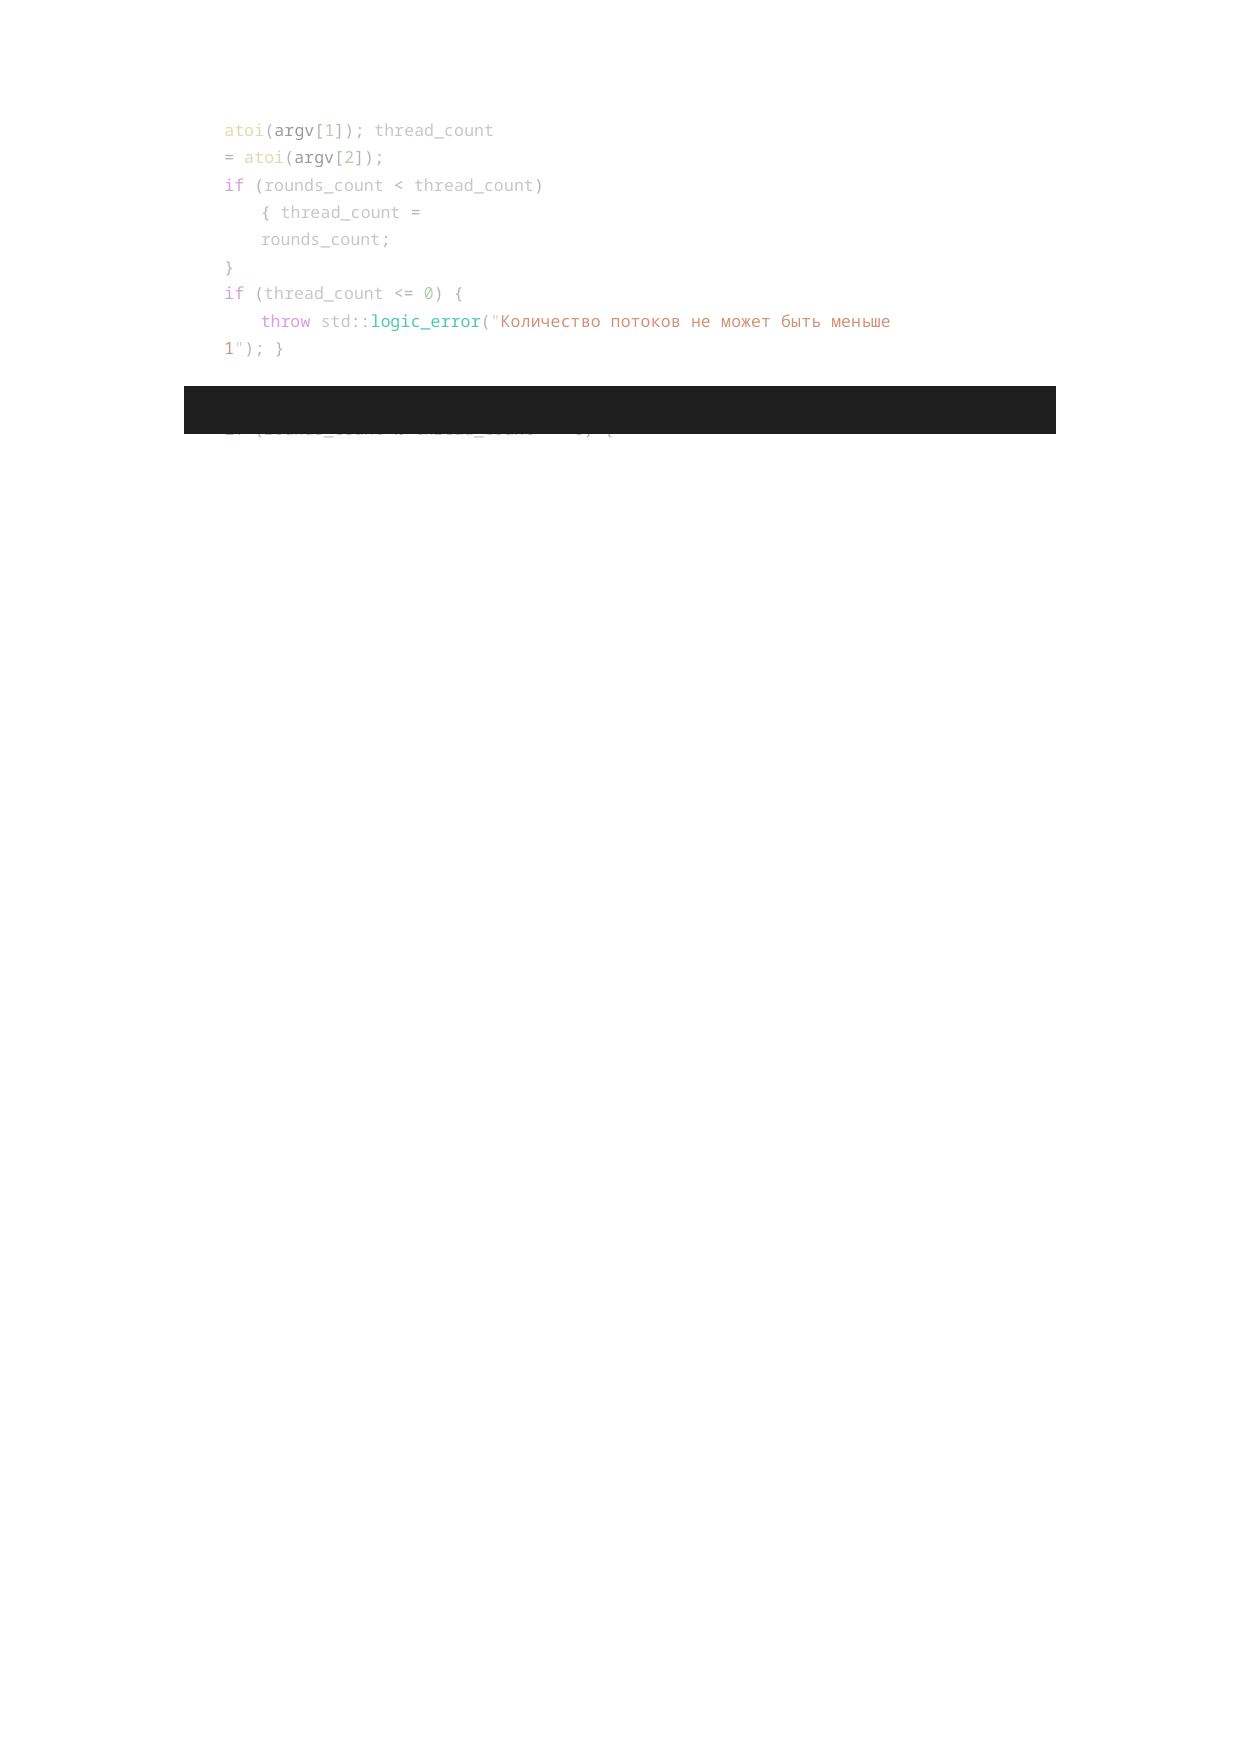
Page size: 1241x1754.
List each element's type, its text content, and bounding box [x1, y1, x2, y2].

text if (thread_count <= 0) { [224, 282, 1154, 305]
text } [224, 255, 1154, 278]
text count_same_rank = 0; rounds_count = atoi(argv[1]); thread_count = atoi(argv[2]); [224, 118, 499, 168]
text throw std::logic_error("Количество потоков не может быть меньше 1"); } [224, 309, 893, 359]
text if (rounds_count < thread_count) { thread_count = rounds_count; [224, 173, 545, 250]
text arg_t args[thread_count]; [1056, 390, 1154, 413]
text if (rounds_count % thread_count == 0) { [224, 417, 1154, 440]
